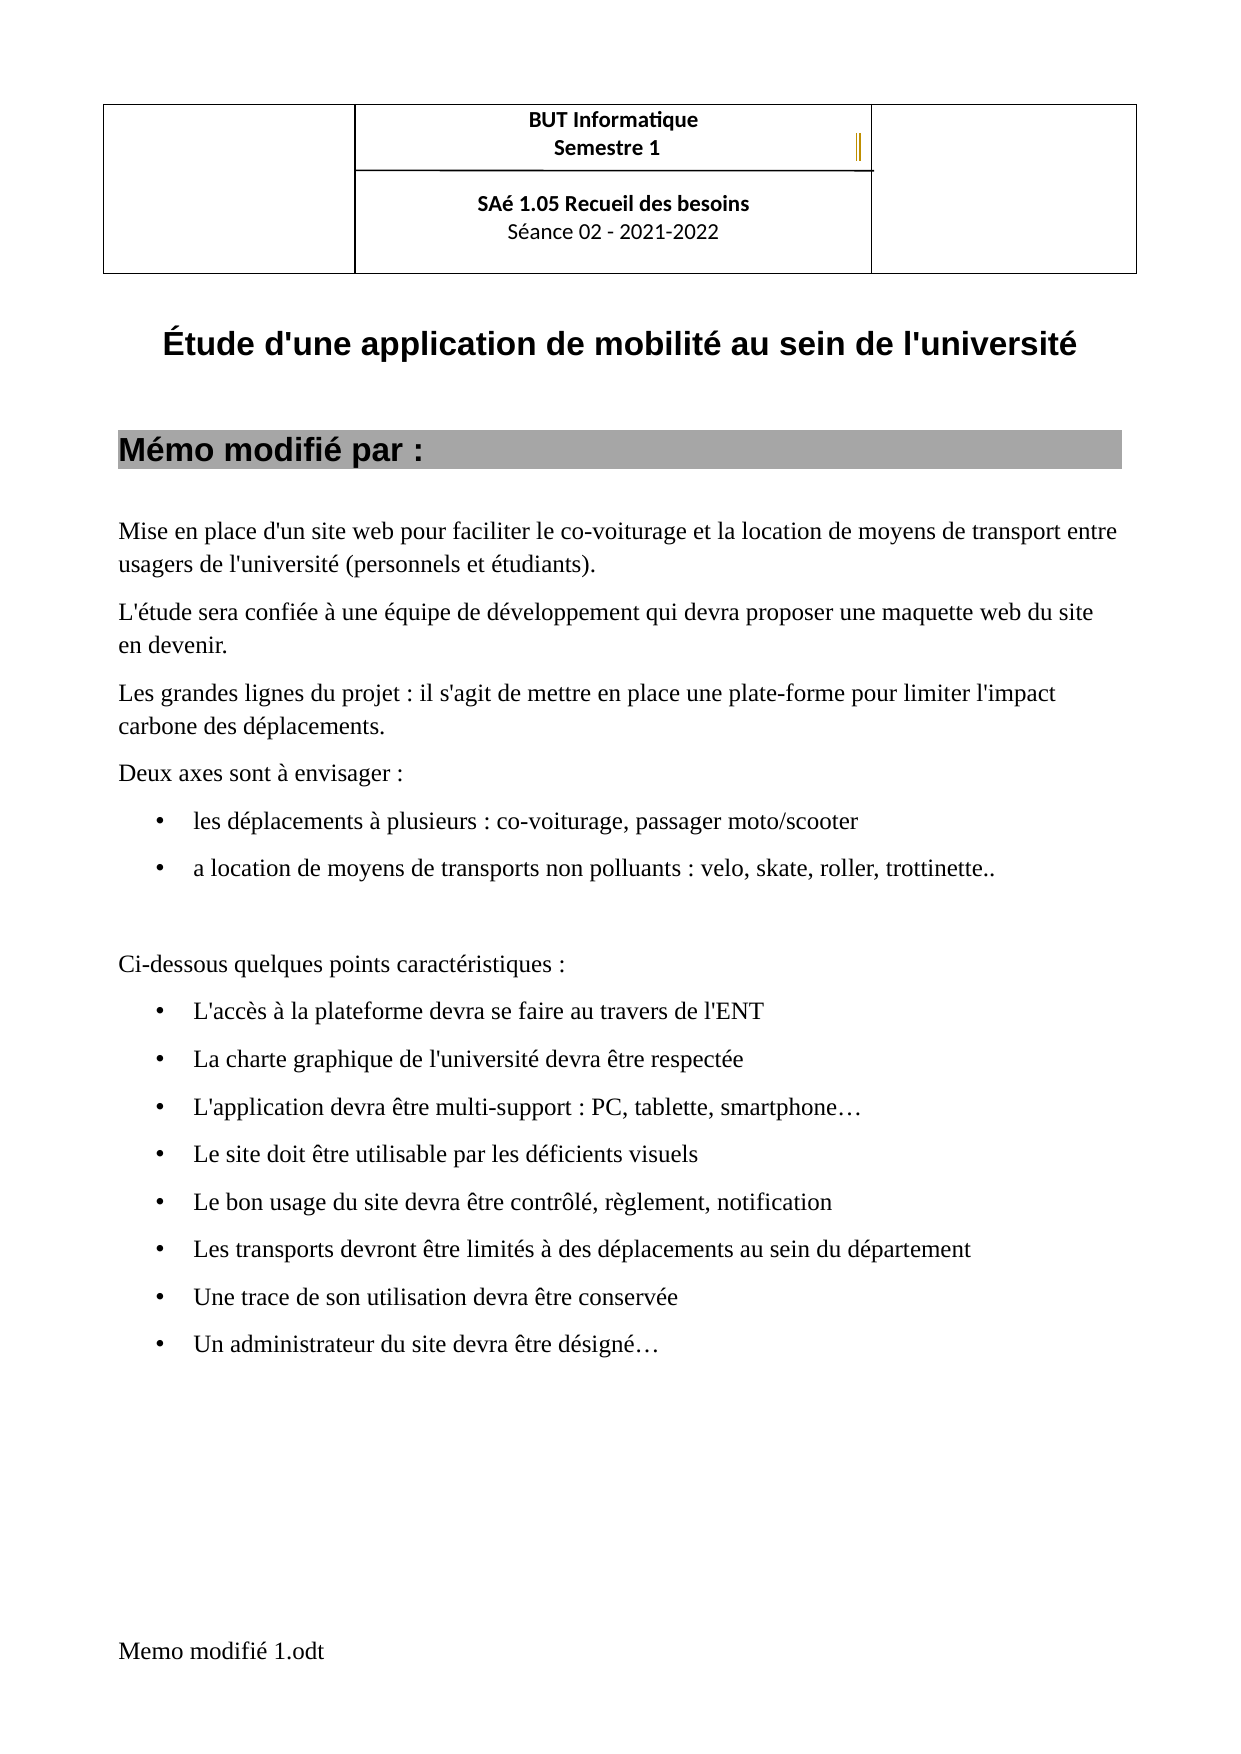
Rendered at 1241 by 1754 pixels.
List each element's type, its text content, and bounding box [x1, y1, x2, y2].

list Le site doit être utilisable par les déficients visuels [156, 1139, 1122, 1168]
text Ci-dessous quelques points caractéristiques : [118, 949, 1122, 977]
text Les grandes lignes du projet : il s'agit de mettre en place une plate-forme pour limiter l'impact carbone des déplacements. [118, 678, 1122, 739]
list La charte graphique de l'université devra être respectée [156, 1044, 1122, 1073]
subtitle ­Étude d'une application de mobilité au sein de l'université [118, 323, 1122, 362]
list L'application devra être multi-support : PC, tablette, smartphone… [156, 1092, 1122, 1120]
list Un administrateur du site devra être désigné… [156, 1329, 1122, 1358]
text Mise en place d'un site web pour faciliter le co-voiturage et la location de moyens de transport entre usagers de l'université (personnels et étudiants). [118, 516, 1122, 578]
list Une trace de son utilisation devra être conservée [156, 1282, 1122, 1311]
list L'accès à la plateforme devra se faire au travers de l'ENT [156, 996, 1122, 1025]
list les déplacements à plusieurs : co-voiturage, passager moto/scooter [156, 806, 1122, 835]
subtitle Mémo modifié par : [118, 430, 1122, 469]
list a location de moyens de transports non polluants : velo, skate, roller, trottinette.. [156, 853, 1122, 882]
list Le bon usage du site devra être contrôlé, règlement, notification [156, 1187, 1122, 1216]
text Deux axes sont à envisager : [118, 758, 1122, 787]
list Les transports devront être limités à des déplacements au sein du département [156, 1234, 1122, 1263]
text L'étude sera confiée à une équipe de développement qui devra proposer une maquette web du site en devenir. [118, 597, 1122, 659]
